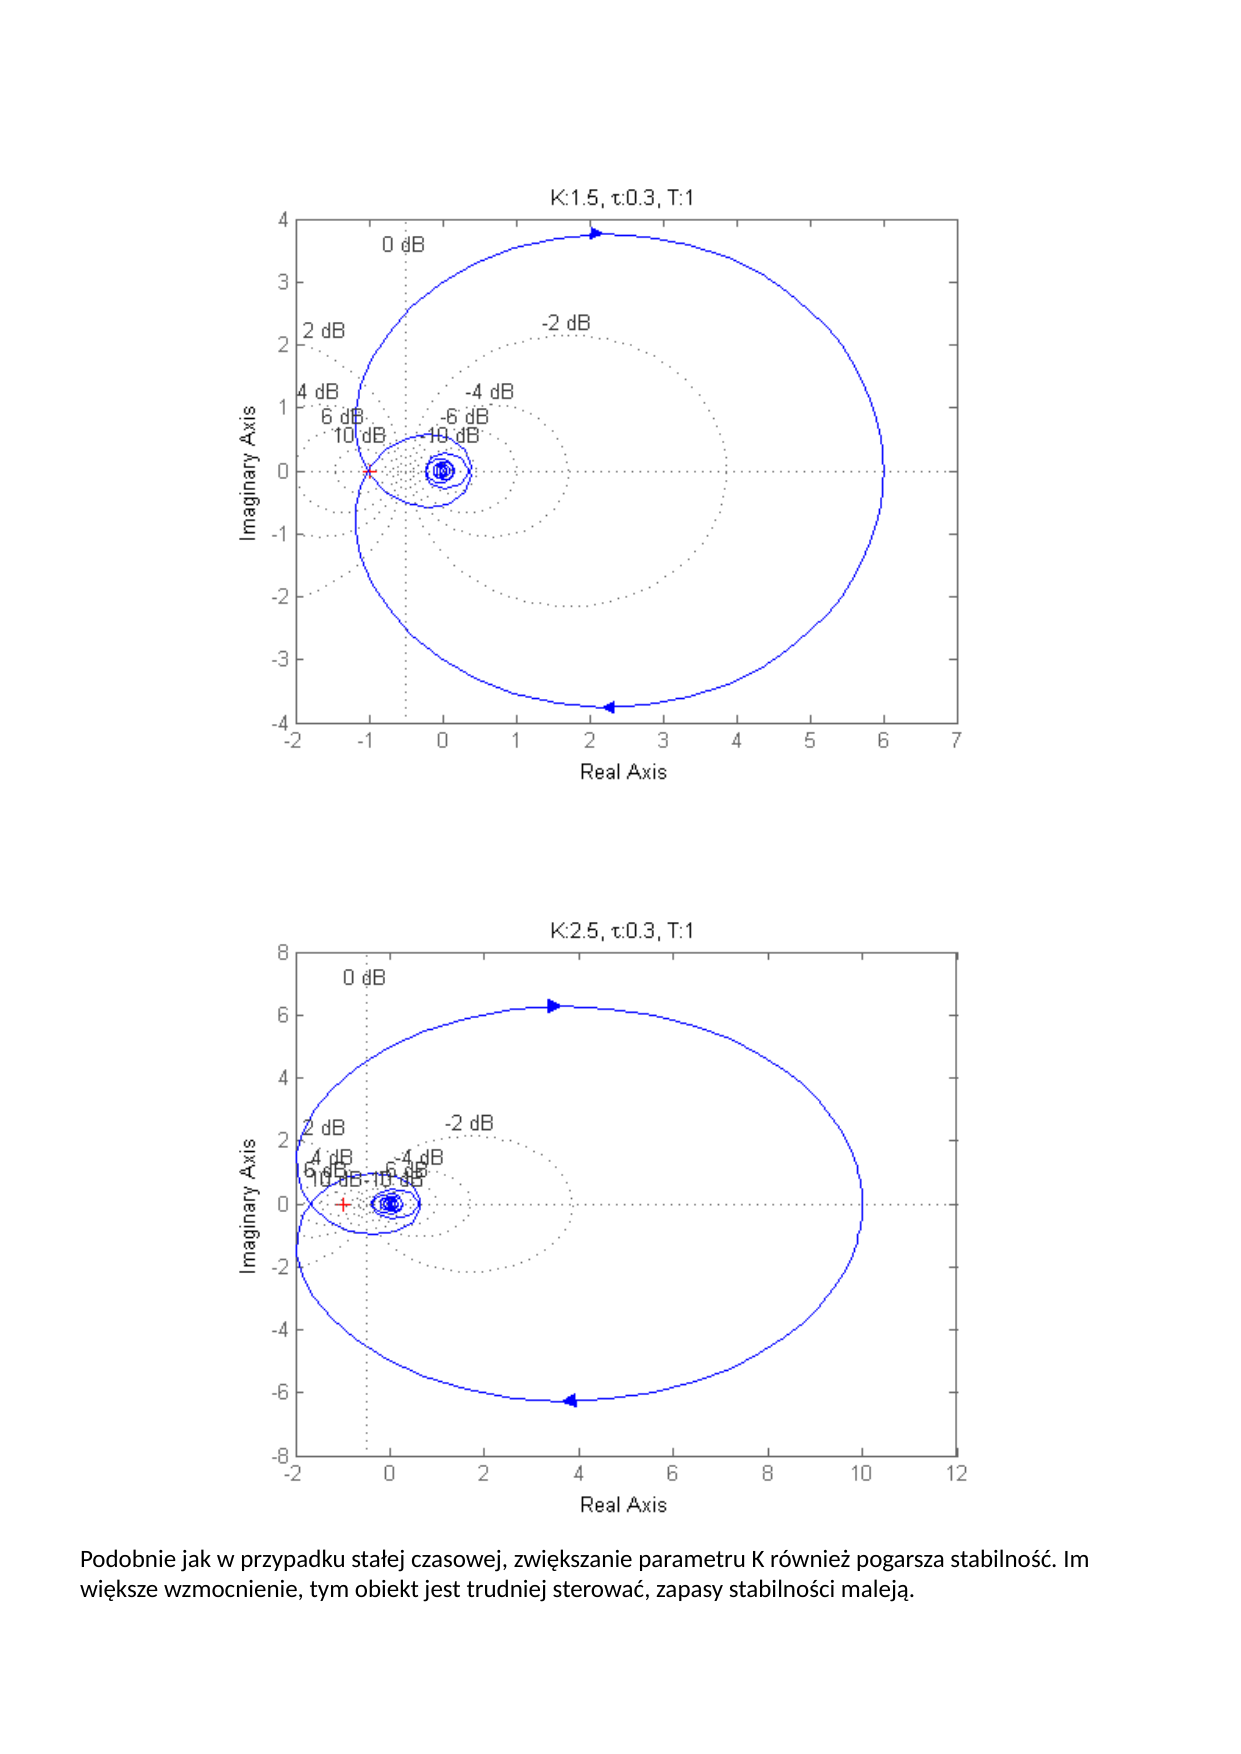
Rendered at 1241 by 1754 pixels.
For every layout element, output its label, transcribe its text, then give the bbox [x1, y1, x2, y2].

text Podobnie jak w przypadku stałej czasowej, zwiększanie parametru K również pogarsza stabilność. Im większe wzmocnienie, tym obiekt jest trudniej sterować, zapasy stabilności maleją. [80, 1543, 1123, 1604]
picture [163, 871, 1040, 1528]
picture [163, 138, 1040, 795]
